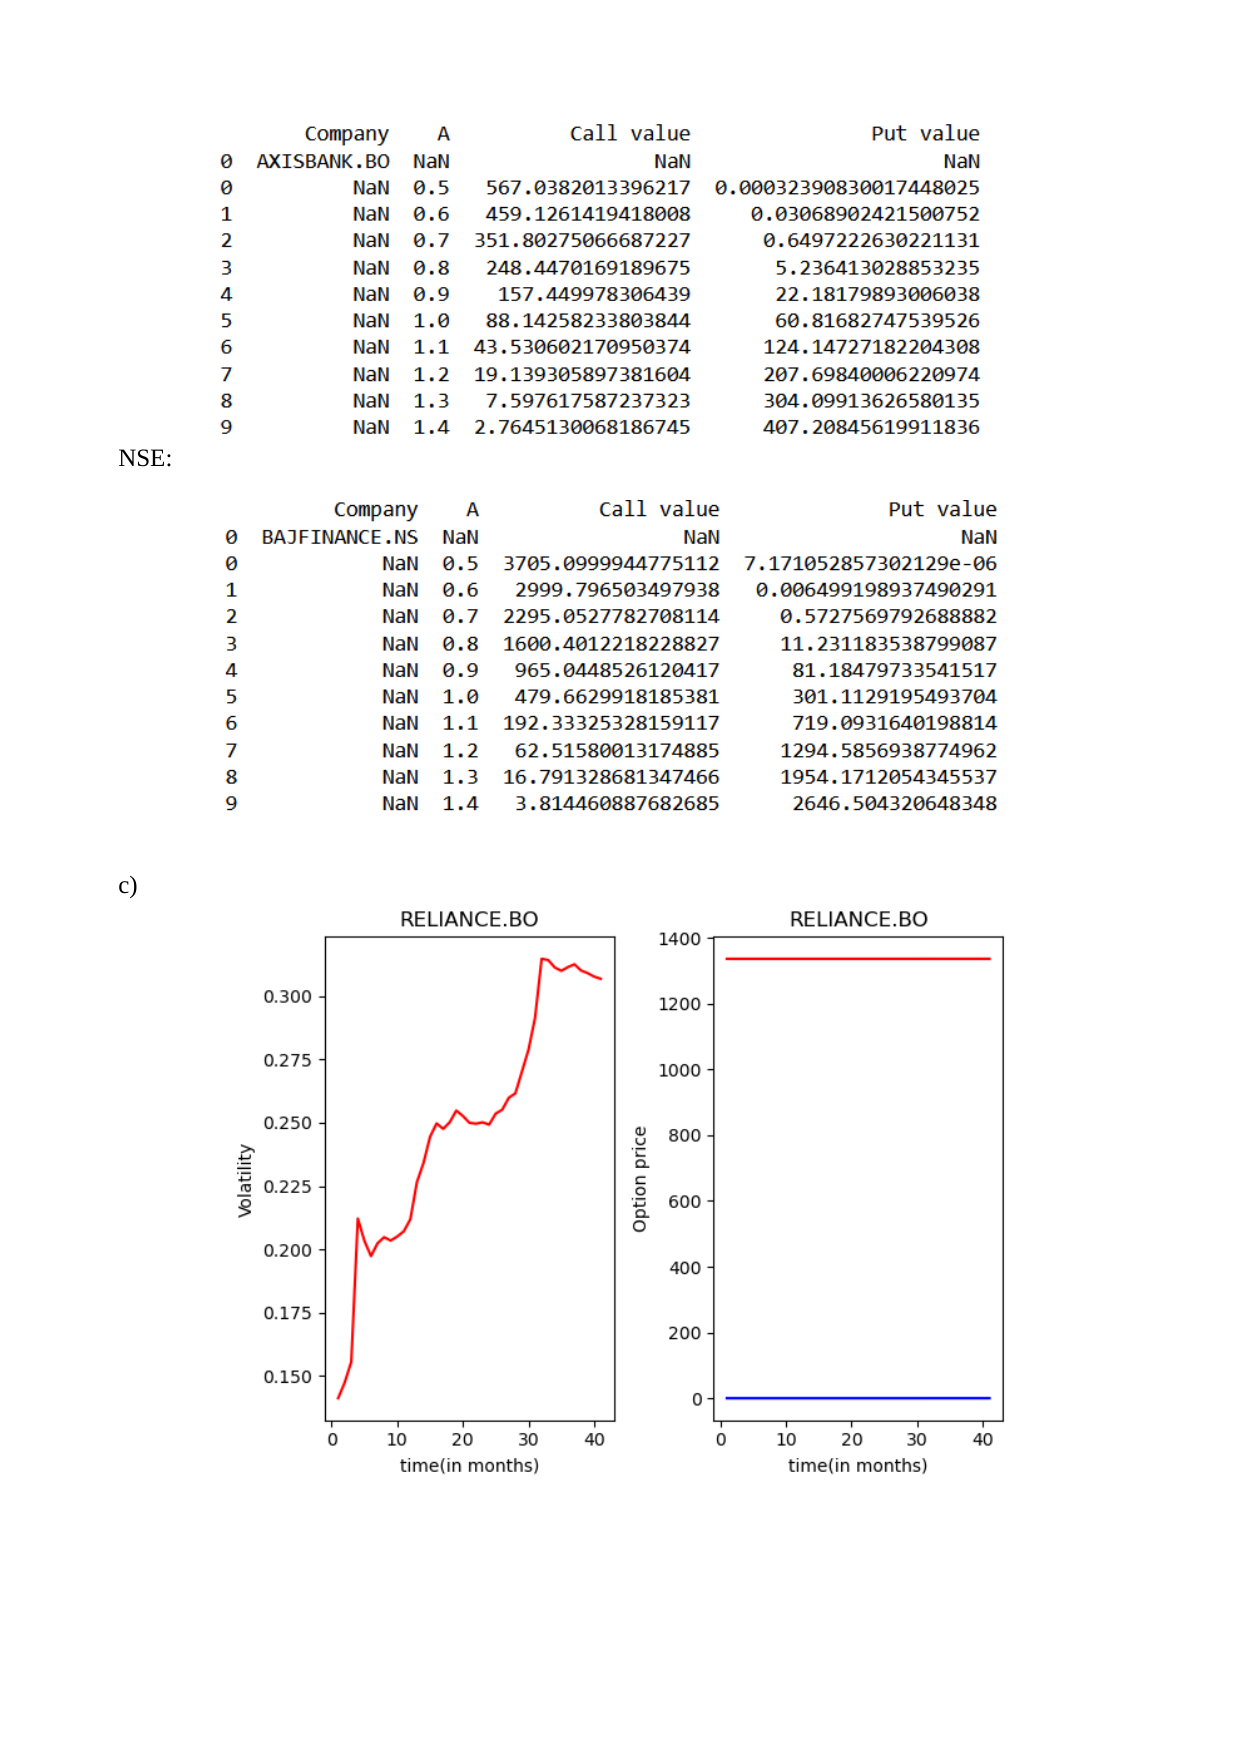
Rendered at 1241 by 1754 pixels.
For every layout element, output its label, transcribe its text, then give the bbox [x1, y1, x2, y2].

text NSE: [118, 118, 1122, 472]
picture [217, 118, 1024, 444]
picture [217, 500, 1024, 814]
text c) [118, 871, 1122, 899]
picture [227, 899, 1014, 1487]
